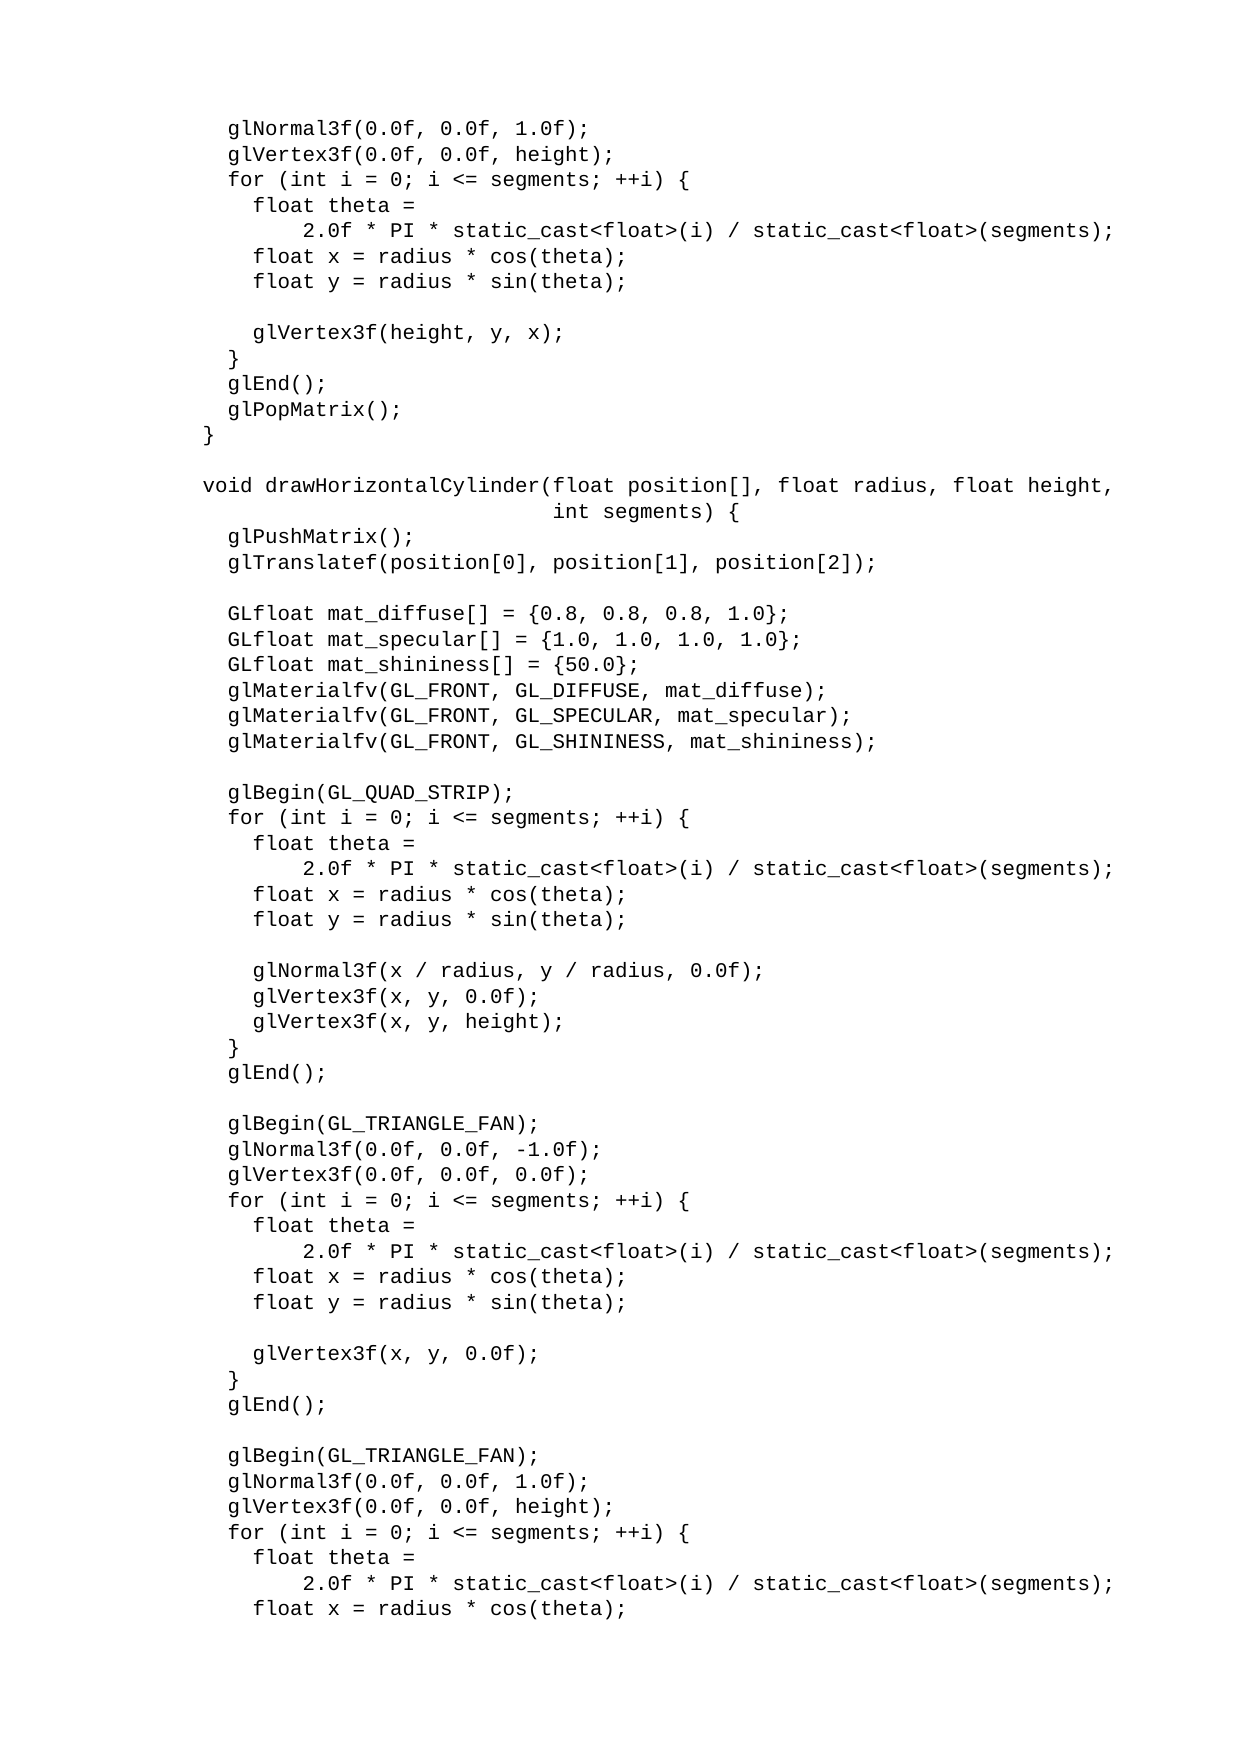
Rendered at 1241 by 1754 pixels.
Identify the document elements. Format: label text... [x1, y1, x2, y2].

text glEnd(); [177, 1394, 1152, 1418]
text glBegin(GL_QUAD_STRIP); [177, 782, 1152, 805]
text glVertex3f(0.0f, 0.0f, height); [177, 144, 1152, 167]
text 2.0f * PI * static_cast<float>(i) / static_cast<float>(segments); [177, 858, 1152, 882]
text } [177, 348, 1152, 371]
text glTranslatef(position[0], position[1], position[2]); [177, 552, 1152, 576]
text float theta = [177, 195, 1152, 218]
text glMaterialfv(GL_FRONT, GL_SPECULAR, mat_specular); [177, 705, 1152, 729]
text void drawHorizontalCylinder(float position[], float radius, float height, [177, 475, 1152, 499]
text glNormal3f(x / radius, y / radius, 0.0f); [177, 960, 1152, 984]
text int segments) { [177, 501, 1152, 524]
text float x = radius * cos(theta); [177, 884, 1152, 907]
text float y = radius * sin(theta); [177, 909, 1152, 933]
text float x = radius * cos(theta); [177, 1267, 1152, 1290]
text glVertex3f(x, y, 0.0f); [177, 1343, 1152, 1367]
text float theta = [177, 1216, 1152, 1239]
text glVertex3f(x, y, 0.0f); [177, 986, 1152, 1009]
text glBegin(GL_TRIANGLE_FAN); [177, 1113, 1152, 1137]
text glVertex3f(height, y, x); [177, 322, 1152, 346]
text glPushMatrix(); [177, 526, 1152, 550]
text float y = radius * sin(theta); [177, 271, 1152, 295]
text glNormal3f(0.0f, 0.0f, 1.0f); [177, 1471, 1152, 1494]
text } [177, 424, 1152, 448]
text float x = radius * cos(theta); [177, 1598, 1152, 1622]
text glNormal3f(0.0f, 0.0f, 1.0f); [177, 118, 1152, 142]
text float theta = [177, 1547, 1152, 1571]
text } [177, 1369, 1152, 1392]
text for (int i = 0; i <= segments; ++i) { [177, 169, 1152, 193]
text glMaterialfv(GL_FRONT, GL_DIFFUSE, mat_diffuse); [177, 679, 1152, 703]
text 2.0f * PI * static_cast<float>(i) / static_cast<float>(segments); [177, 1573, 1152, 1596]
text glBegin(GL_TRIANGLE_FAN); [177, 1445, 1152, 1469]
text float y = radius * sin(theta); [177, 1292, 1152, 1316]
text 2.0f * PI * static_cast<float>(i) / static_cast<float>(segments); [177, 1241, 1152, 1265]
text float theta = [177, 833, 1152, 856]
text GLfloat mat_diffuse[] = {0.8, 0.8, 0.8, 1.0}; [177, 603, 1152, 627]
text float x = radius * cos(theta); [177, 246, 1152, 269]
text } [177, 1037, 1152, 1061]
text 2.0f * PI * static_cast<float>(i) / static_cast<float>(segments); [177, 220, 1152, 244]
text glVertex3f(0.0f, 0.0f, height); [177, 1496, 1152, 1520]
text glMaterialfv(GL_FRONT, GL_SHININESS, mat_shininess); [177, 731, 1152, 754]
text GLfloat mat_specular[] = {1.0, 1.0, 1.0, 1.0}; [177, 628, 1152, 652]
text glNormal3f(0.0f, 0.0f, -1.0f); [177, 1139, 1152, 1163]
text GLfloat mat_shininess[] = {50.0}; [177, 654, 1152, 678]
text for (int i = 0; i <= segments; ++i) { [177, 807, 1152, 831]
text glEnd(); [177, 1062, 1152, 1086]
text for (int i = 0; i <= segments; ++i) { [177, 1190, 1152, 1214]
text for (int i = 0; i <= segments; ++i) { [177, 1522, 1152, 1545]
text glPopMatrix(); [177, 399, 1152, 422]
text glEnd(); [177, 373, 1152, 397]
text glVertex3f(0.0f, 0.0f, 0.0f); [177, 1164, 1152, 1188]
text glVertex3f(x, y, height); [177, 1011, 1152, 1035]
